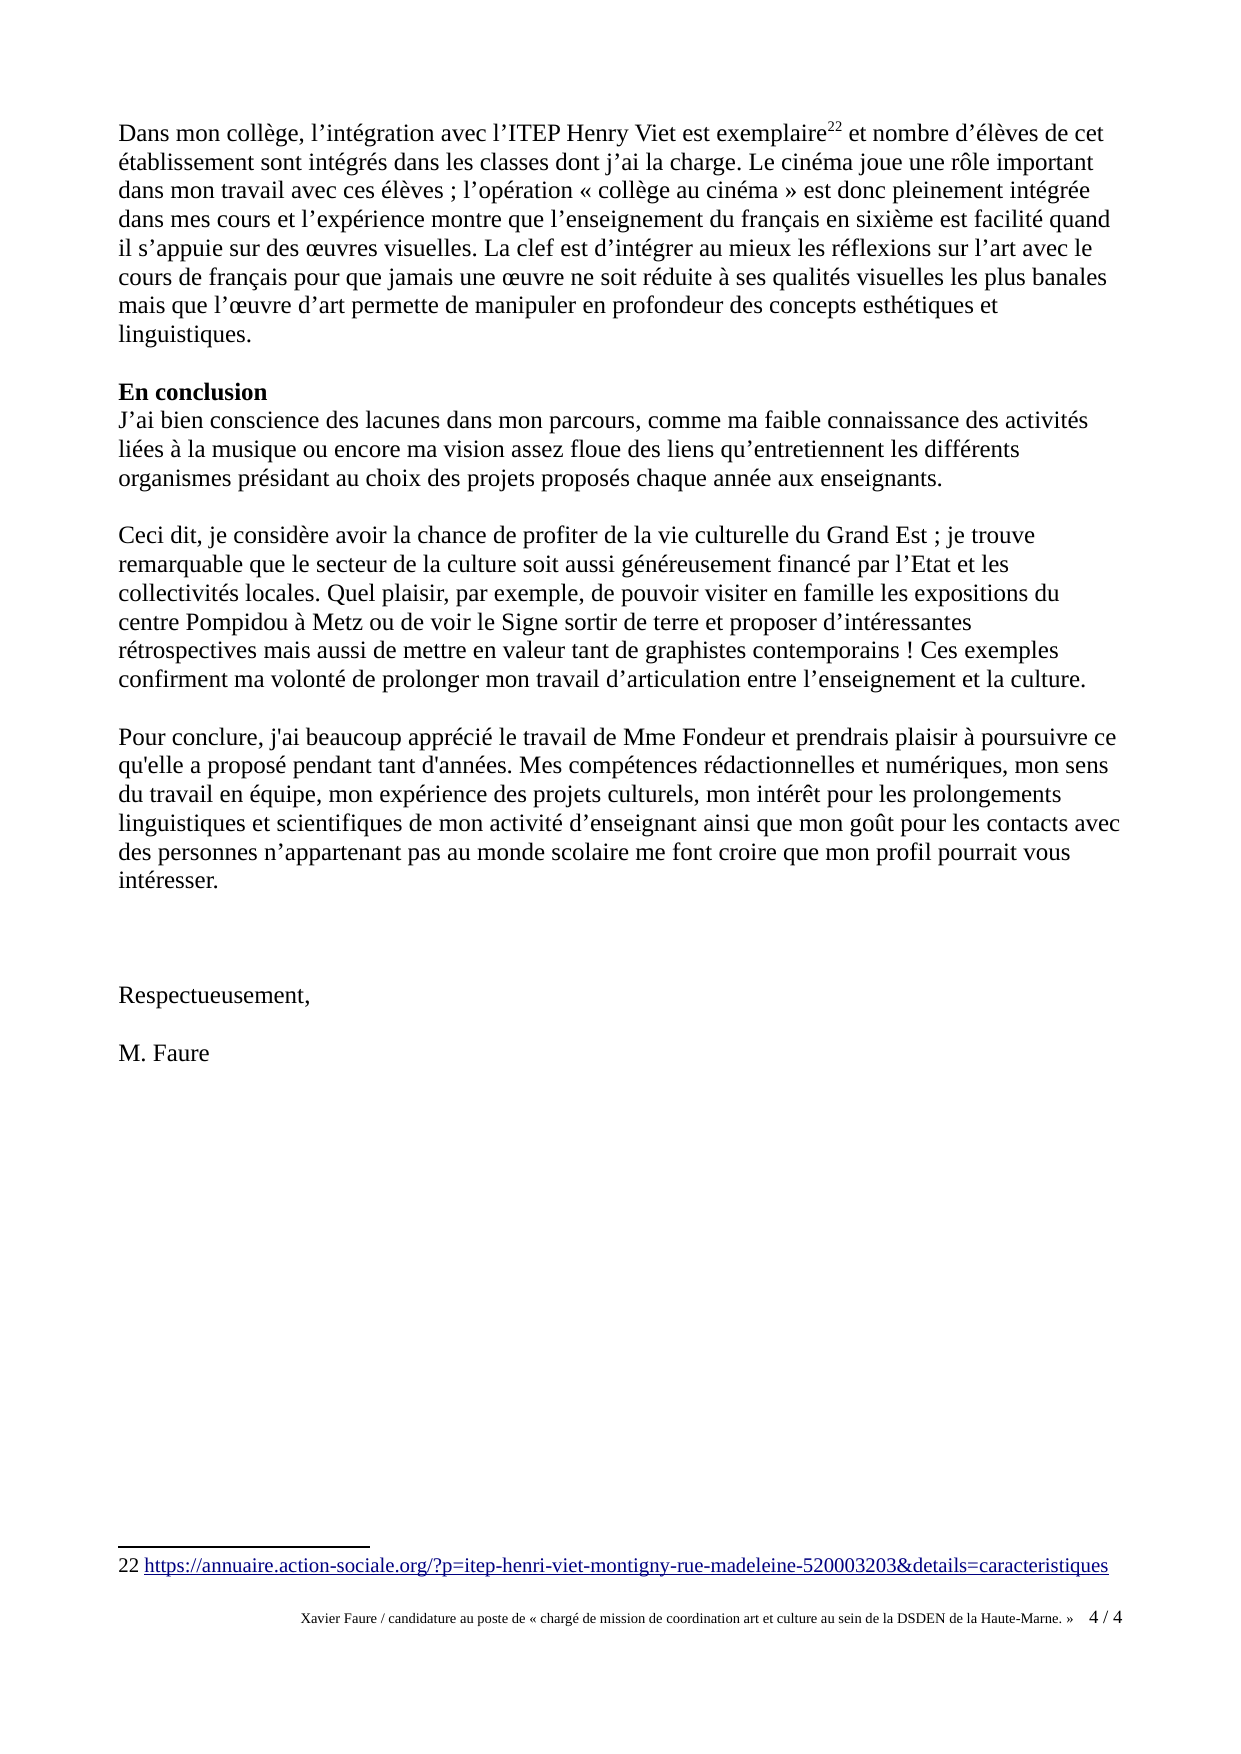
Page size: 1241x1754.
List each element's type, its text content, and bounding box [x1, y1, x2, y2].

text J’ai bien conscience des lacunes dans mon parcours, comme ma faible connaissance des activités liées à la musique ou encore ma vision assez floue des liens qu’entretiennent les différents organismes présidant au choix des projets proposés chaque année aux enseignants. [118, 406, 1122, 492]
text Respectueusement, [118, 981, 1122, 1009]
text Ceci dit, je considère avoir la chance de profiter de la vie culturelle du Grand Est ; je trouve remarquable que le secteur de la culture soit aussi généreusement financé par l’Etat et les collectivités locales. Quel plaisir, par exemple, de pouvoir visiter en famille les expositions du centre Pompidou à Metz ou de voir le Signe sortir de terre et proposer d’intéressantes rétrospectives mais aussi de mettre en valeur tant de graphistes contemporains ! Ces exemples confirment ma volonté de prolonger mon travail d’articulation entre l’enseignement et la culture. [118, 521, 1122, 693]
text Dans mon collège, l’intégration avec l’ITEP Henry Viet est exemplaire et nombre d’élèves de cet établissement sont intégrés dans les classes dont j’ai la charge. Le cinéma joue une rôle important dans mon travail avec ces élèves ; l’opération « collège au cinéma » est donc pleinement intégrée dans mes cours et l’expérience montre que l’enseignement du français en sixième est facilité quand il s’appuie sur des œuvres visuelles. La clef est d’intégrer au mieux les réflexions sur l’art avec le cours de français pour que jamais une œuvre ne soit réduite à ses qualités visuelles les plus banales mais que l’œuvre d’art permette de manipuler en profondeur des concepts esthétiques et linguistiques. [118, 118, 1122, 348]
text En conclusion [118, 377, 1122, 406]
text Pour conclure, j'ai beaucoup apprécié le travail de Mme Fondeur et prendrais plaisir à poursuivre ce qu'elle a proposé pendant tant d'années. Mes compétences rédactionnelles et numériques, mon sens du travail en équipe, mon expérience des projets culturels, mon intérêt pour les prolongements linguistiques et scientifiques de mon activité d’enseignant ainsi que mon goût pour les contacts avec des personnes n’appartenant pas au monde scolaire me font croire que mon profil pourrait vous intéresser. [118, 722, 1122, 894]
text https://annuaire.action-sociale.org/?p=itep-henri-viet-montigny-rue-madeleine-520003203&details=caracteristiques [118, 1553, 1122, 1577]
text M. Faure [118, 1038, 1122, 1067]
